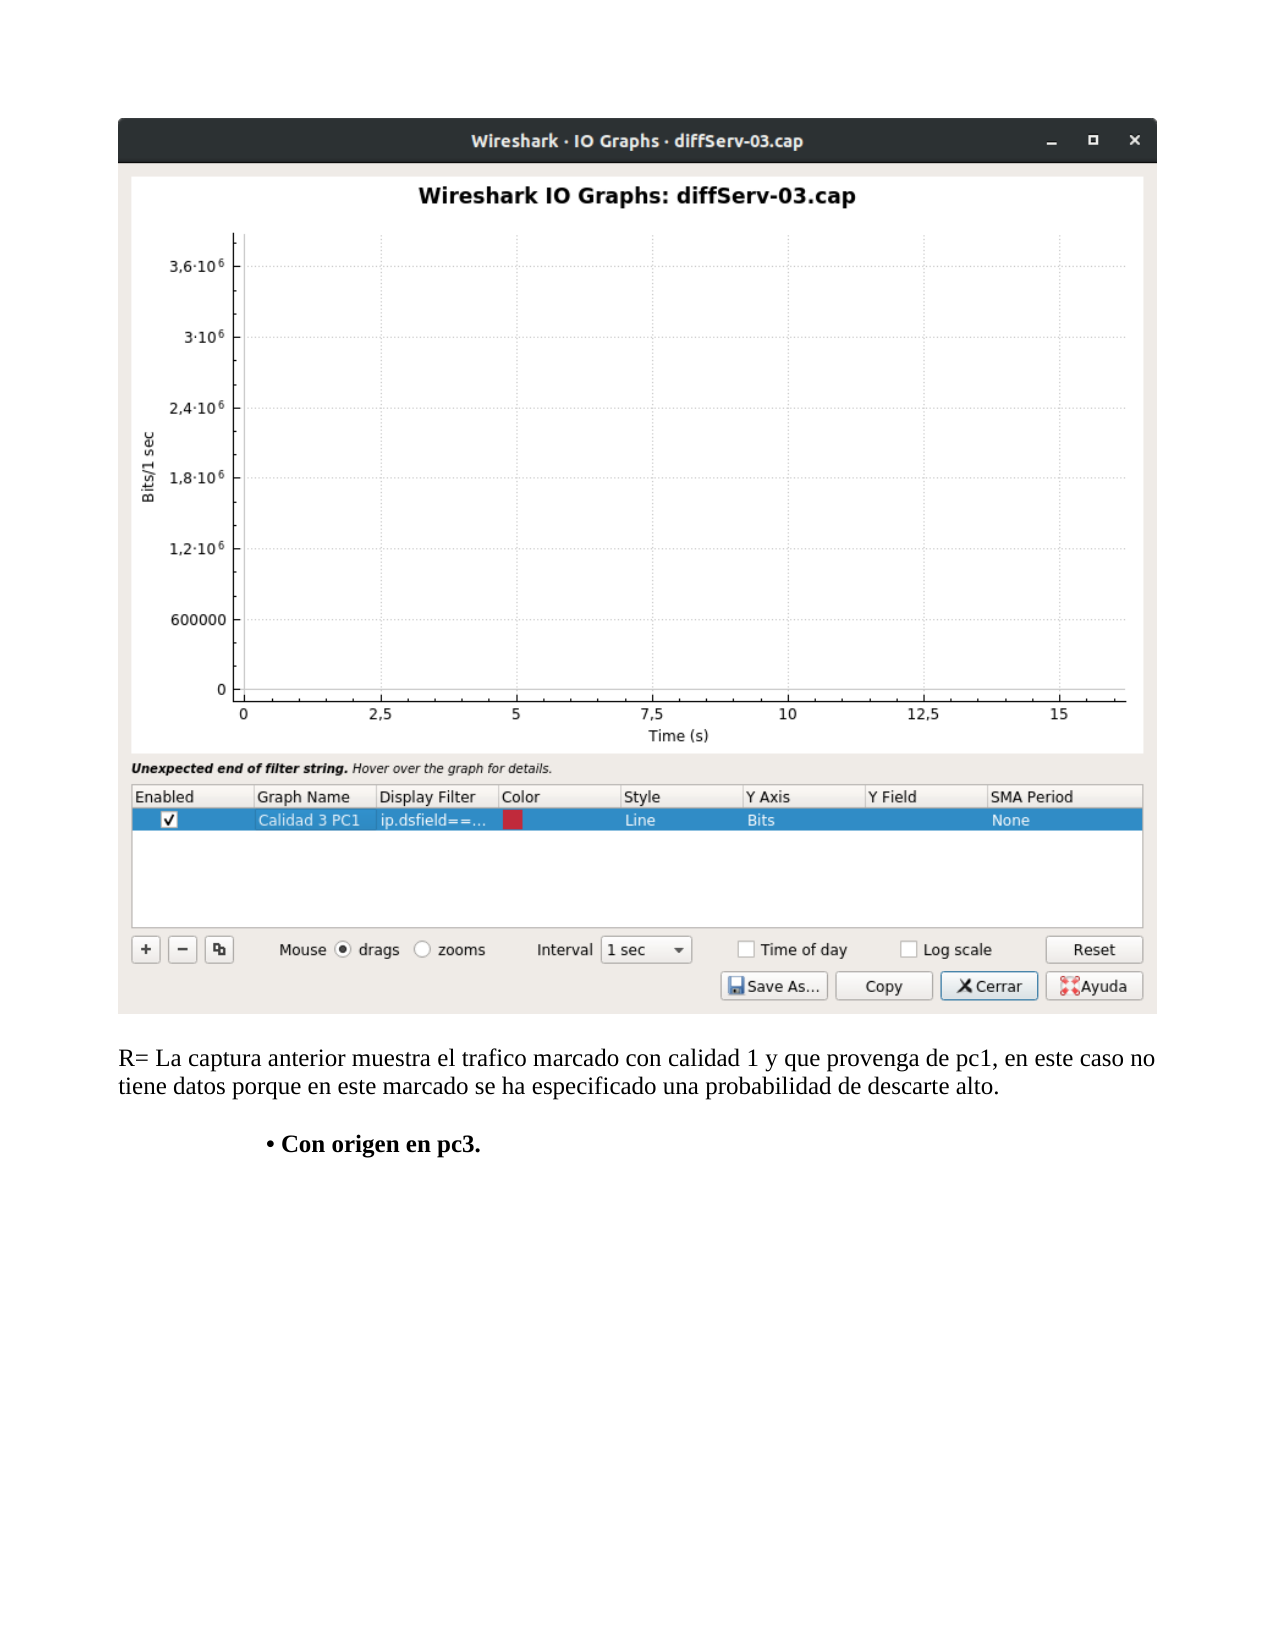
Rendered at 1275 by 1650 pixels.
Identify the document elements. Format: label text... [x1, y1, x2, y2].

text • Con origen en pc3. [118, 1129, 1157, 1158]
text R= La captura anterior muestra el trafico marcado con calidad 1 y que provenga de pc1, en este caso no tiene datos porque en este marcado se ha especificado una probabilidad de descarte alto. [118, 1043, 1157, 1100]
picture [118, 118, 1157, 1014]
